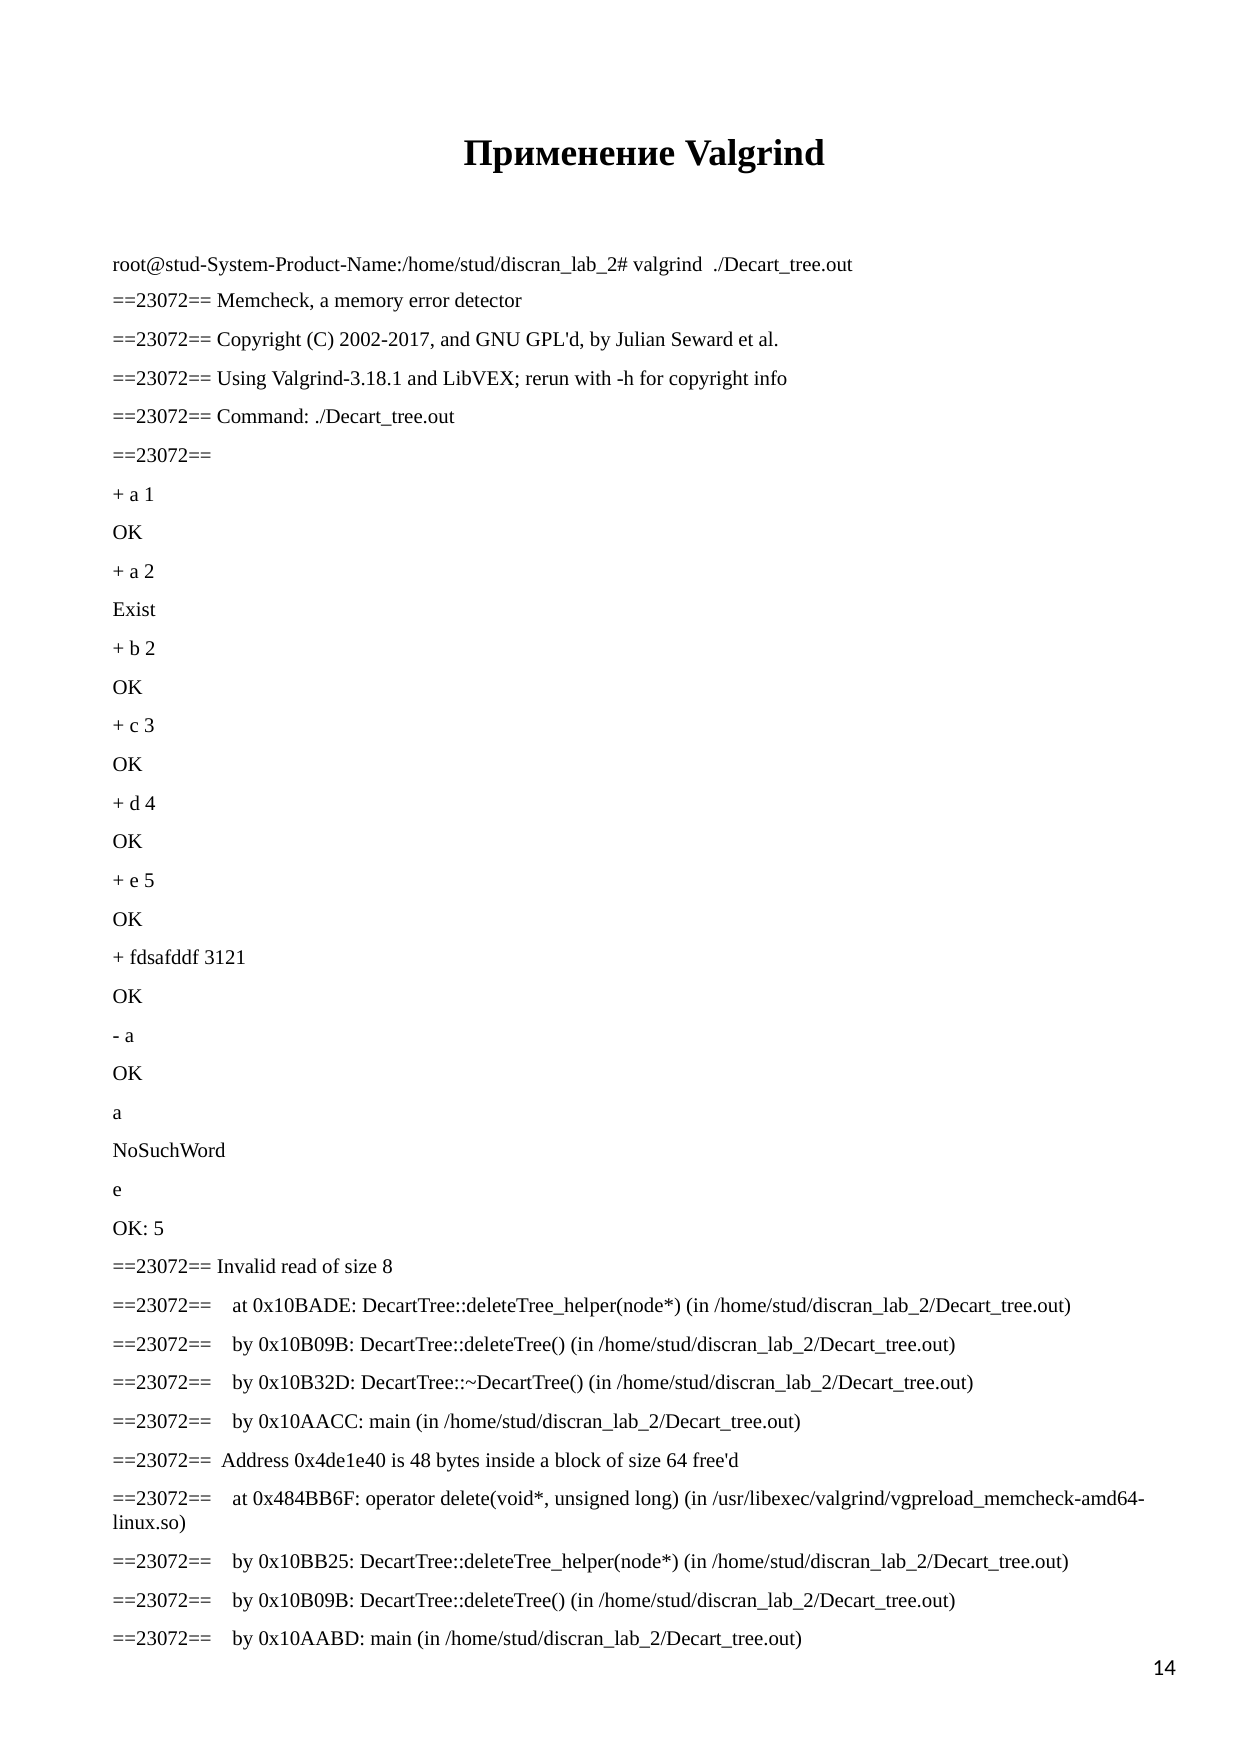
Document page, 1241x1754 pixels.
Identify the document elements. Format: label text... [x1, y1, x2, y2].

text ==23072== Copyright (C) 2002-2017, and GNU GPL'd, by Julian Seward et al. [112, 327, 1176, 351]
text a [112, 1100, 1176, 1124]
text - a [112, 1022, 1176, 1047]
text OK [112, 829, 1176, 853]
text ==23072== by 0x10AACC: main (in /home/stud/discran_lab_2/Decart_tree.out) [112, 1409, 1176, 1433]
text ==23072== [112, 443, 1176, 467]
text ==23072== Invalid read of size 8 [112, 1254, 1176, 1278]
text NoSuchWord [112, 1138, 1176, 1162]
text OK [112, 1061, 1176, 1085]
text ==23072== Address 0x4de1e40 is 48 bytes inside a block of size 64 free'd [112, 1448, 1176, 1472]
text + c 3 [112, 713, 1176, 737]
text ==23072== by 0x10B09B: DecartTree::deleteTree() (in /home/stud/discran_lab_2/Decart_tree.out) [112, 1588, 1176, 1612]
text OK [112, 520, 1176, 544]
text OK: 5 [112, 1216, 1176, 1240]
text OK [112, 984, 1176, 1008]
text OK [112, 675, 1176, 699]
text ==23072== by 0x10AABD: main (in /home/stud/discran_lab_2/Decart_tree.out) [112, 1626, 1176, 1650]
text + b 2 [112, 636, 1176, 660]
text ==23072== by 0x10B32D: DecartTree::~DecartTree() (in /home/stud/discran_lab_2/Decart_tree.out) [112, 1370, 1176, 1394]
text ==23072== Memcheck, a memory error detector [112, 288, 1176, 312]
text Exist [112, 597, 1176, 621]
text OK [112, 907, 1176, 931]
text ==23072== Using Valgrind-3.18.1 and LibVEX; rerun with -h for copyright info [112, 366, 1176, 389]
text ==23072== at 0x10BADE: DecartTree::deleteTree_helper(node*) (in /home/stud/discran_lab_2/Decart_tree.out) [112, 1293, 1176, 1317]
text OK [112, 752, 1176, 776]
text ==23072== by 0x10B09B: DecartTree::deleteTree() (in /home/stud/discran_lab_2/Decart_tree.out) [112, 1332, 1176, 1356]
text e [112, 1177, 1176, 1201]
subtitle root@stud-System-Product-Name:/home/stud/discran_lab_2# valgrind ./Decart_tree.out [112, 252, 1176, 276]
text + a 2 [112, 559, 1176, 583]
text ==23072== Command: ./Decart_tree.out [112, 404, 1176, 428]
text Применение Valgrind [112, 130, 1176, 173]
text + e 5 [112, 868, 1176, 892]
text + a 1 [112, 481, 1176, 506]
text + d 4 [112, 791, 1176, 815]
text ==23072== by 0x10BB25: DecartTree::deleteTree_helper(node*) (in /home/stud/discran_lab_2/Decart_tree.out) [112, 1549, 1176, 1573]
text ==23072== at 0x484BB6F: operator delete(void*, unsigned long) (in /usr/libexec/valgrind/vgpreload_memcheck-amd64-linux.so) [112, 1486, 1176, 1534]
text + fdsafddf 3121 [112, 945, 1176, 969]
